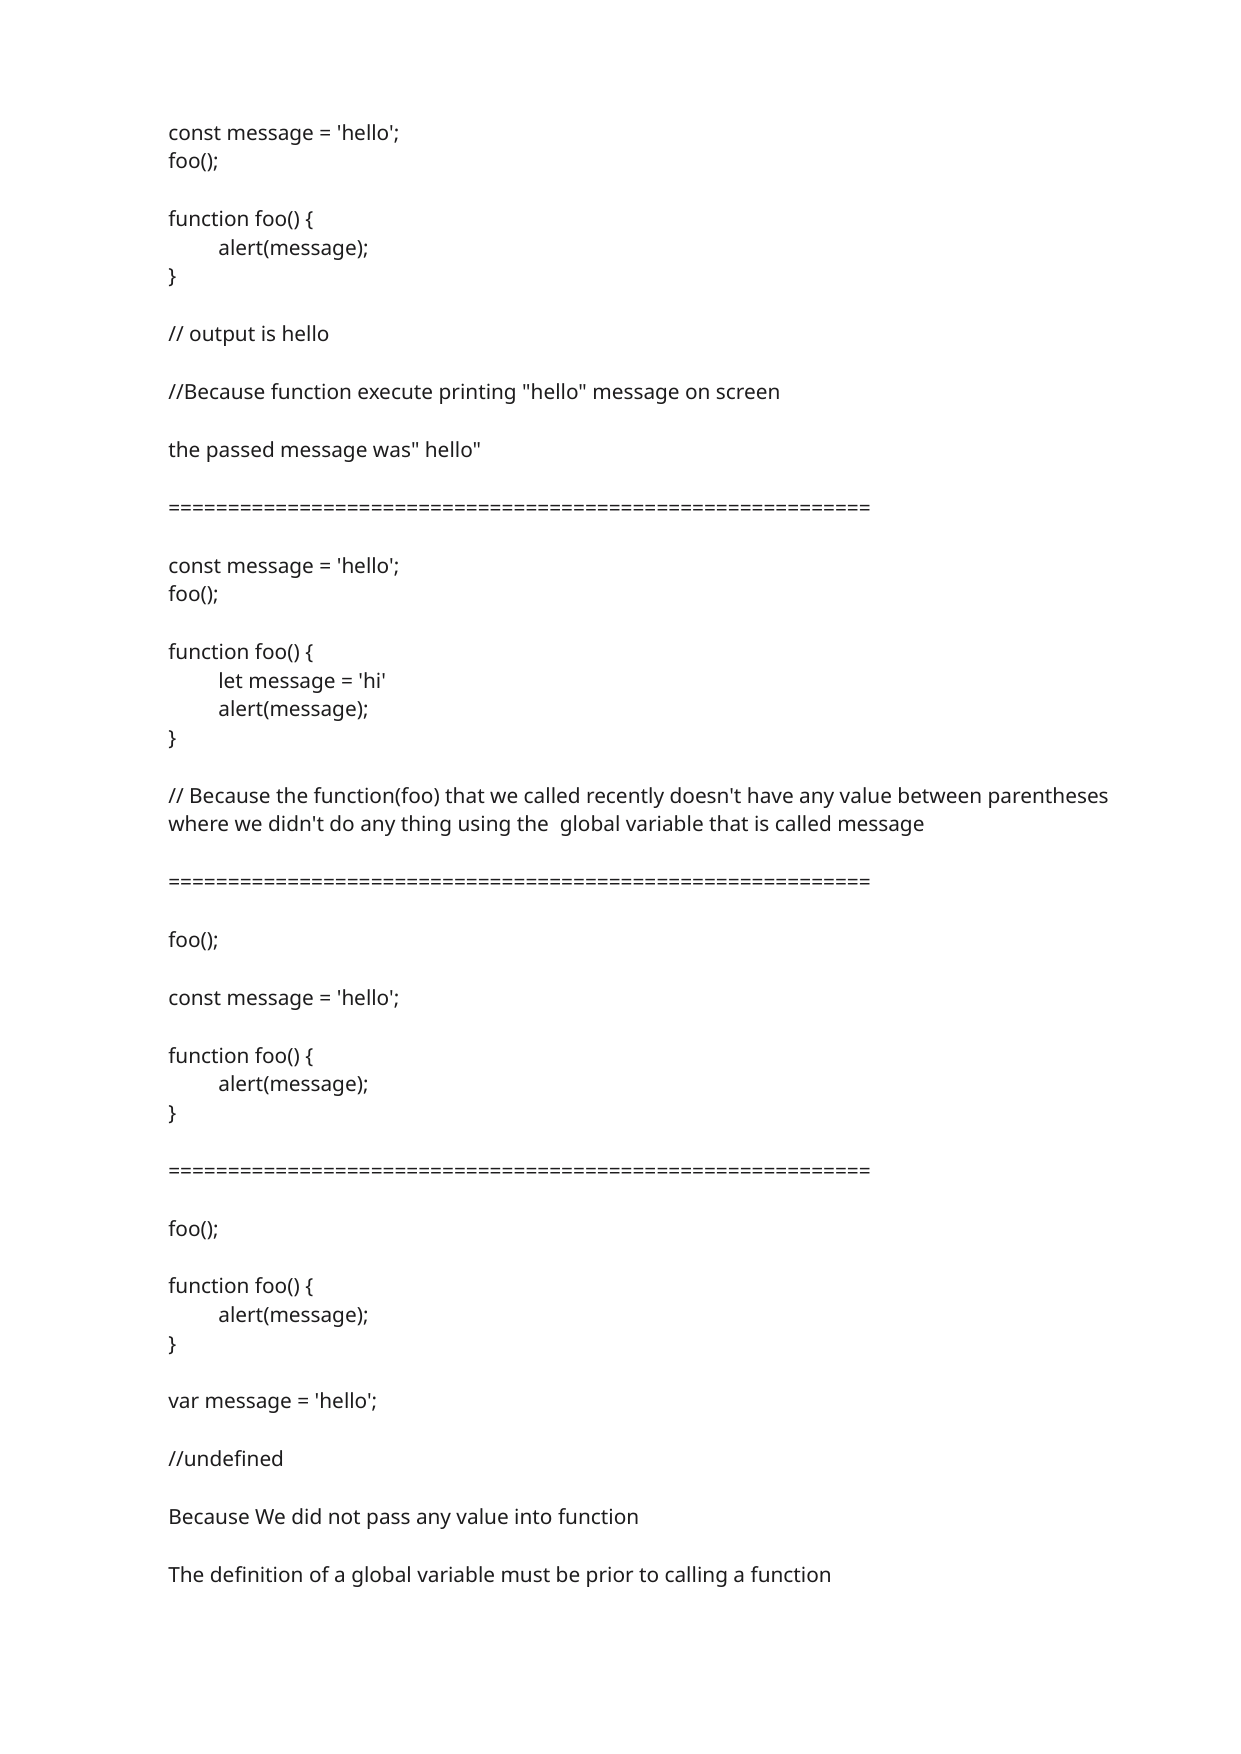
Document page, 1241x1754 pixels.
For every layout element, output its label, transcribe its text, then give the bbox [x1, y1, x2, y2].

text } [168, 1098, 1122, 1126]
text alert(message); [168, 1069, 1122, 1098]
text const message = 'hello'; [168, 551, 1122, 579]
text // Because the function(foo) that we called recently doesn't have any value between parentheses where we didn't do any thing using the global variable that is called message [168, 781, 1122, 838]
text =========================================================== [168, 867, 1122, 896]
text } [168, 723, 1122, 751]
text function foo() { [168, 1041, 1122, 1069]
text function foo() { [168, 204, 1122, 233]
text const message = 'hello'; [168, 118, 1122, 147]
text //Because function execute printing "hello" message on screen [168, 377, 1122, 406]
text alert(message); [168, 233, 1122, 261]
text var message = 'hello'; [168, 1387, 1122, 1415]
text } [168, 261, 1122, 290]
text foo(); [168, 925, 1122, 953]
text foo(); [168, 579, 1122, 608]
text const message = 'hello'; [168, 983, 1122, 1011]
text foo(); [168, 1214, 1122, 1242]
text function foo() { [168, 637, 1122, 666]
text the passed message was" hello" [168, 435, 1122, 464]
text let message = 'hi' [168, 666, 1122, 694]
text =========================================================== [168, 493, 1122, 522]
text } [168, 1329, 1122, 1357]
text The definition of a global variable must be prior to calling a function [168, 1560, 1122, 1589]
text alert(message); [168, 694, 1122, 723]
text function foo() { [168, 1272, 1122, 1300]
text // output is hello [168, 319, 1122, 348]
text //undefined [168, 1444, 1122, 1473]
text Because We did not pass any value into function [168, 1502, 1122, 1531]
text alert(message); [168, 1300, 1122, 1329]
text foo(); [168, 147, 1122, 175]
text =========================================================== [168, 1156, 1122, 1184]
